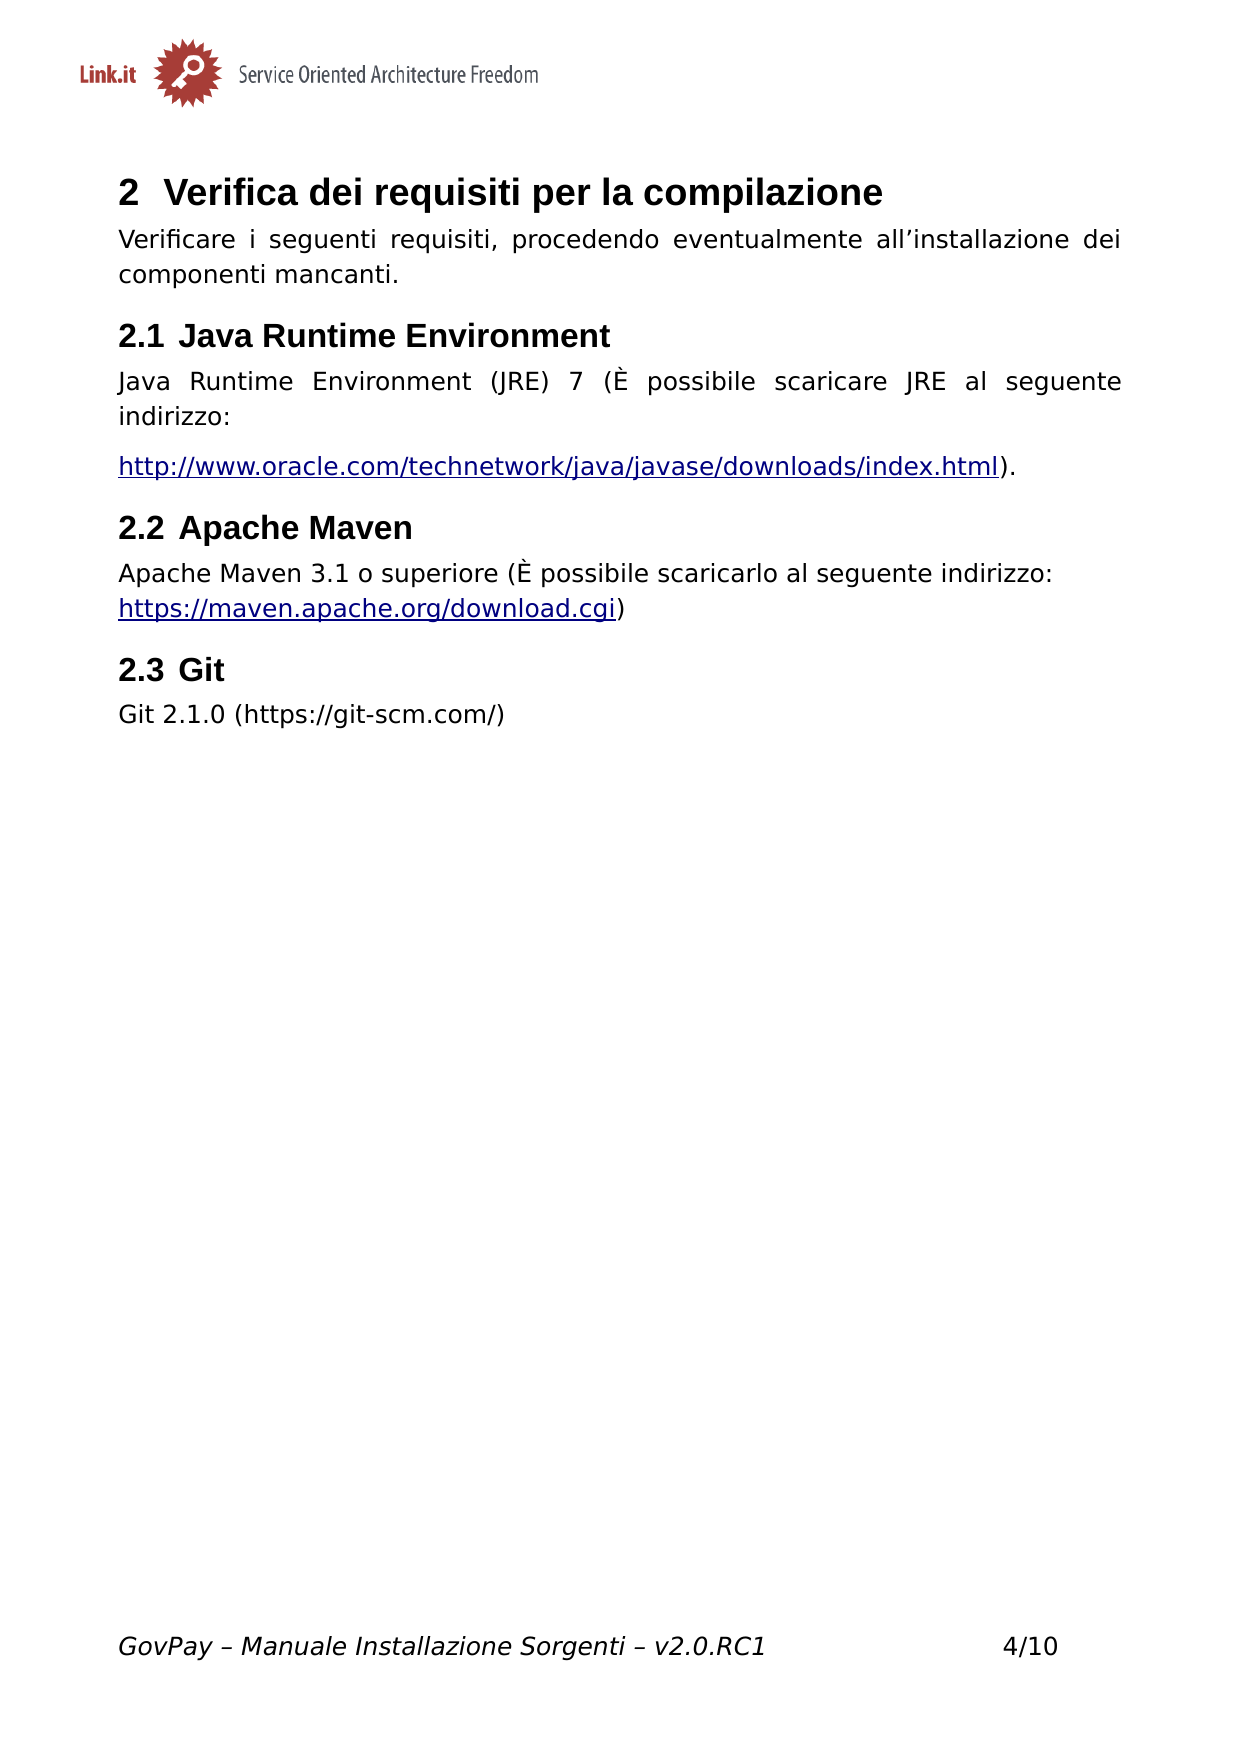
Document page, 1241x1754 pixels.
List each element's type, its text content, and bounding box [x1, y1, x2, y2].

text Apache Maven 3.1 o superiore (È possibile scaricarlo al seguente indirizzo: https://maven.apache.org/download.cgi) [118, 559, 1122, 623]
text Verificare i seguenti requisiti, procedendo eventualmente all’installazione dei componenti mancanti. [118, 225, 1122, 289]
text Java Runtime Environment (JRE) 7 (È possibile scaricare JRE al seguente indirizzo: [118, 367, 1122, 432]
subtitle Java Runtime Environment [118, 316, 1122, 355]
subtitle Verifica dei requisiti per la compilazione [118, 169, 1122, 213]
picture [1, 33, 602, 113]
text http://www.oracle.com/technetwork/java/javase/downloads/index.html). [118, 452, 1122, 481]
text Git 2.1.0 (https://git-scm.com/) [118, 701, 1122, 730]
subtitle Git [118, 650, 1122, 688]
subtitle Apache Maven [118, 508, 1122, 546]
